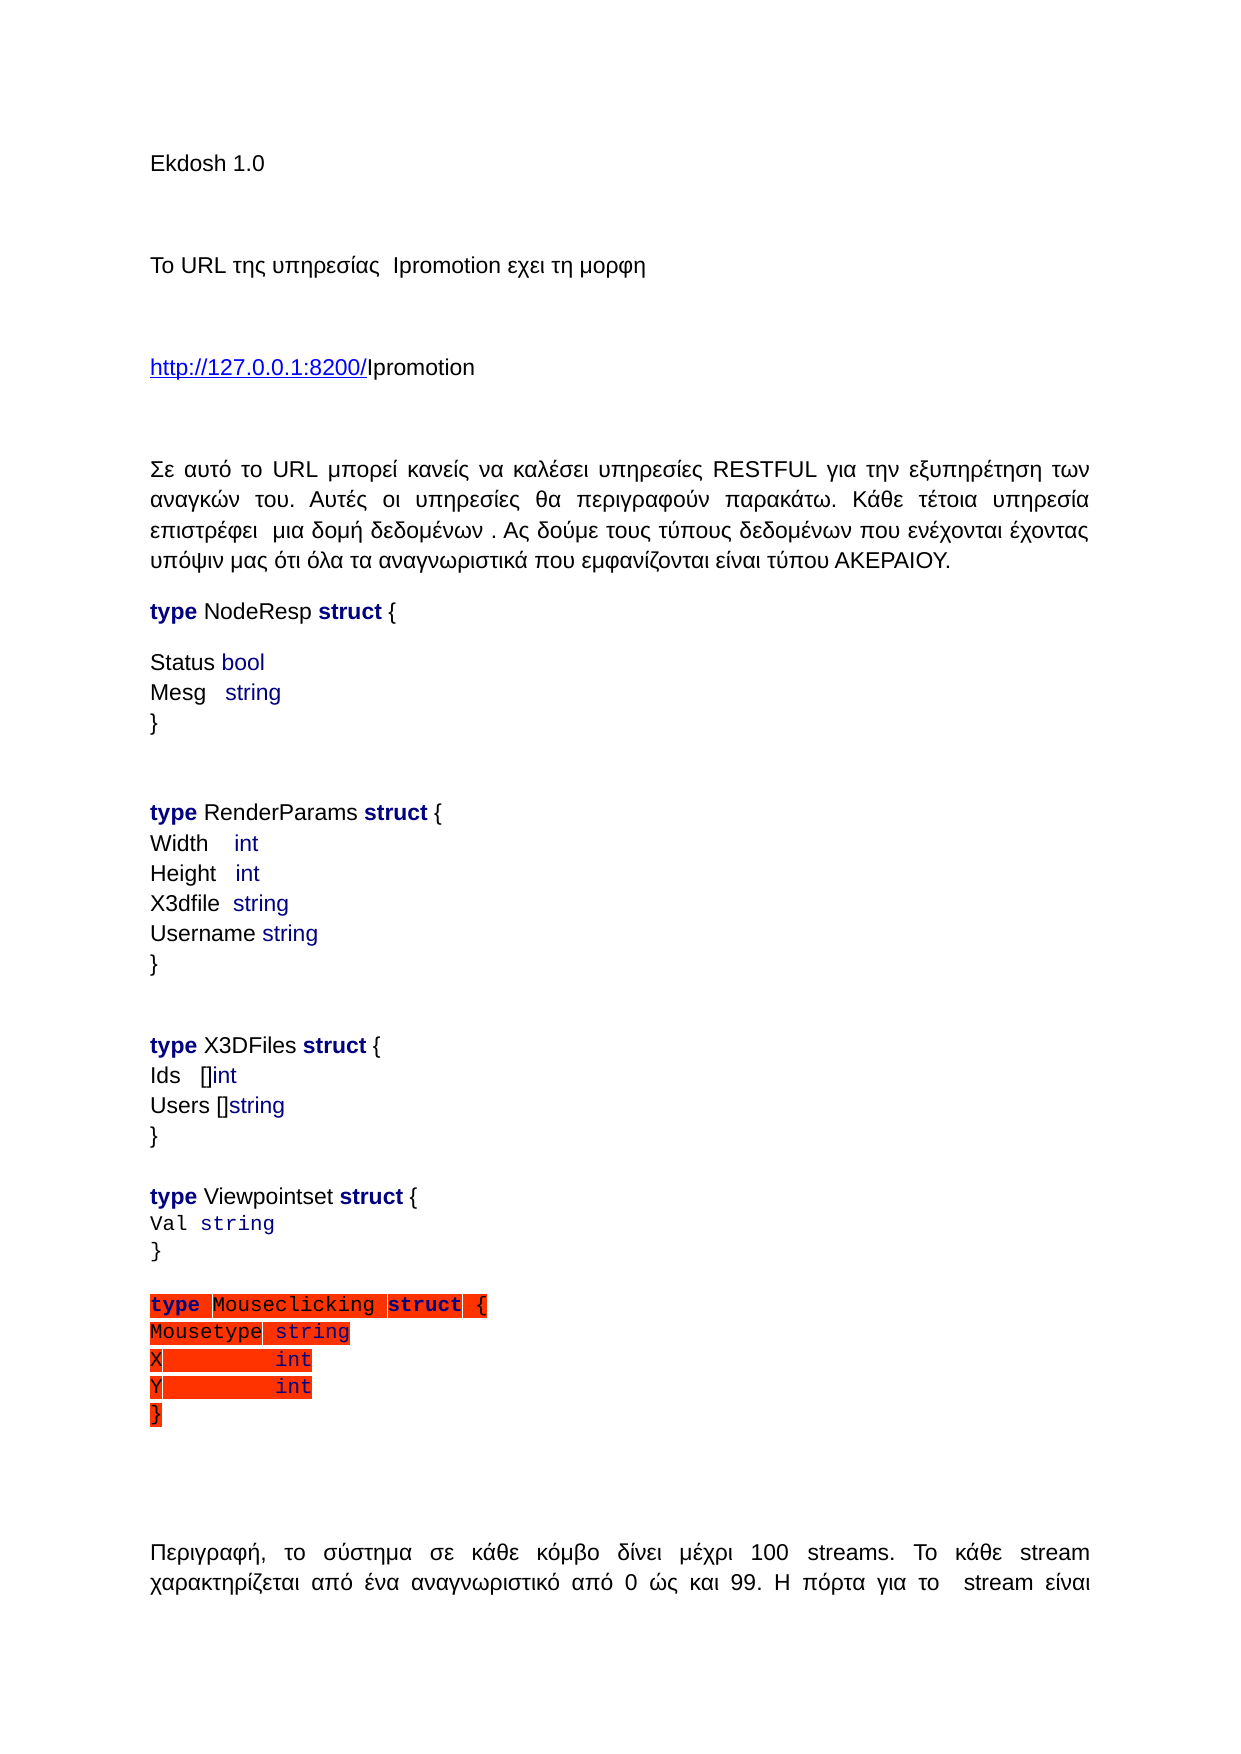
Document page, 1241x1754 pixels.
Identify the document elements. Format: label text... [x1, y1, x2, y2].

text type RenderParams struct { [150, 799, 1090, 826]
text Users []string [150, 1092, 1090, 1118]
text Mesg string [150, 679, 1090, 706]
text } [150, 1122, 1090, 1148]
text type X3DFiles struct { [150, 1032, 1090, 1058]
text type Viewpointset struct { [150, 1183, 1090, 1209]
text Status bool [150, 649, 1090, 675]
text Το URL της υπηρεσίας Ipromotion εχει τη μορφη [150, 252, 1090, 278]
text Width int [150, 829, 1090, 856]
text Σε αυτό το URL μπορεί κανείς να καλέσει υπηρεσίες RESTFUL για την εξυπηρέτηση των αναγκών του. Αυτές οι υπηρεσίες θα περιγραφούν παρακάτω. Κάθε τέτοια υπηρεσία επιστρέφει μια δομή δεδομένων . Ας δούμε τους τύπους δεδομένων που ενέχονται έχοντας υπόψιν μας ότι όλα τα αναγνωριστικά που εμφανίζονται είναι τύπου ΑΚΕΡΑΙΟΥ. [150, 456, 1090, 573]
text } [150, 709, 1090, 736]
text } [150, 1403, 1090, 1427]
text type NodeResp struct { [150, 598, 1090, 624]
text Val string [150, 1213, 1090, 1236]
text Ids []int [150, 1062, 1090, 1088]
text http://127.0.0.1:8200/Ipromotion [150, 354, 1090, 381]
text Περιγραφή, το σύστημα σε κάθε κόμβο δίνει μέχρι 100 streams. Το κάθε stream χαρακτηρίζεται από ένα αναγνωριστικό από 0 ώς και 99. Η πόρτα για το stream είναι [150, 1539, 1090, 1595]
text Y int [150, 1376, 1090, 1399]
text Height int [150, 860, 1090, 886]
text Ekdosh 1.0 [150, 150, 1090, 176]
text X3dfile string [150, 890, 1090, 916]
text } [150, 1240, 1090, 1264]
text X int [150, 1349, 1090, 1372]
text Username string [150, 920, 1090, 946]
text type Mouseclicking struct { [150, 1294, 1090, 1318]
text Mousetype string [150, 1322, 1090, 1345]
text } [150, 950, 1090, 977]
